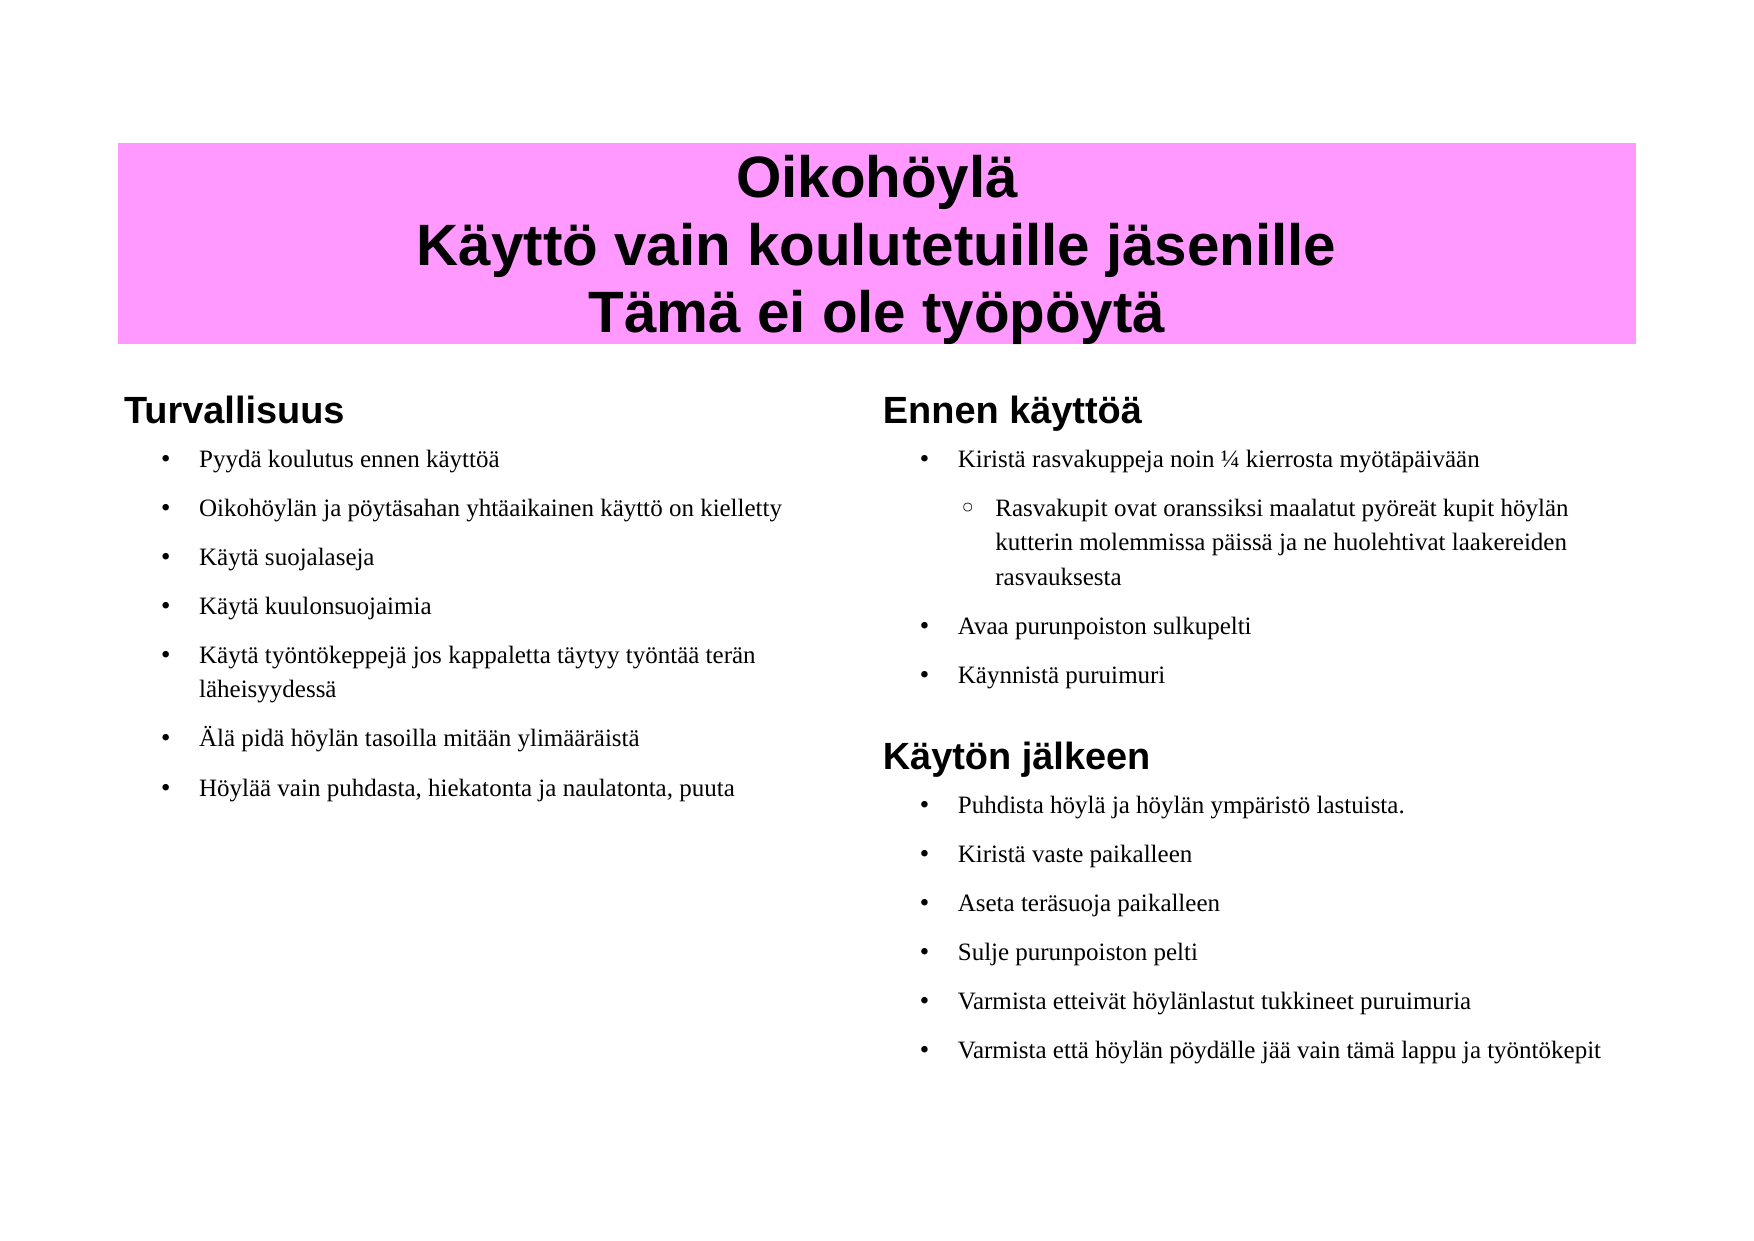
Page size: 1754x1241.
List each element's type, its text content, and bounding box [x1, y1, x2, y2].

table_header Ennen käyttöä Kiristä rasvakuppeja noin ¼ kierrosta myötäpäivään Rasvakupit ovat oranssiksi maalatut pyöreät kupit höylän kutterin molemmissa päissä ja ne huolehtivat laakereiden rasvauksesta Avaa purunpoiston sulkupelti Käynnistä puruimuri Käytön jälkeen Puhdista höylä ja höylän ympäristö lastuista. Kiristä vaste paikalleen Aseta teräsuoja paikalleen Sulje purunpoiston pelti Varmista etteivät höylänlastut tukkineet puruimuria Varmista että höylän pöydälle jää vain tämä lappu ja työntökepit [877, 357, 1636, 1084]
table_header Turvallisuus Pyydä koulutus ennen käyttöä Oikohöylän ja pöytäsahan yhtäaikainen käyttö on kielletty Käytä suojalaseja Käytä kuulonsuojaimia Käytä työntökeppejä jos kappaletta täytyy työntää terän läheisyydessä Älä pidä höylän tasoilla mitään ylimääräistä Höylää vain puhdasta, hiekatonta ja naulatonta, puuta [118, 357, 877, 1084]
title Oikohöylä Käyttö vain koulutetuille jäsenille Tämä ei ole työpöytä [118, 143, 1636, 344]
